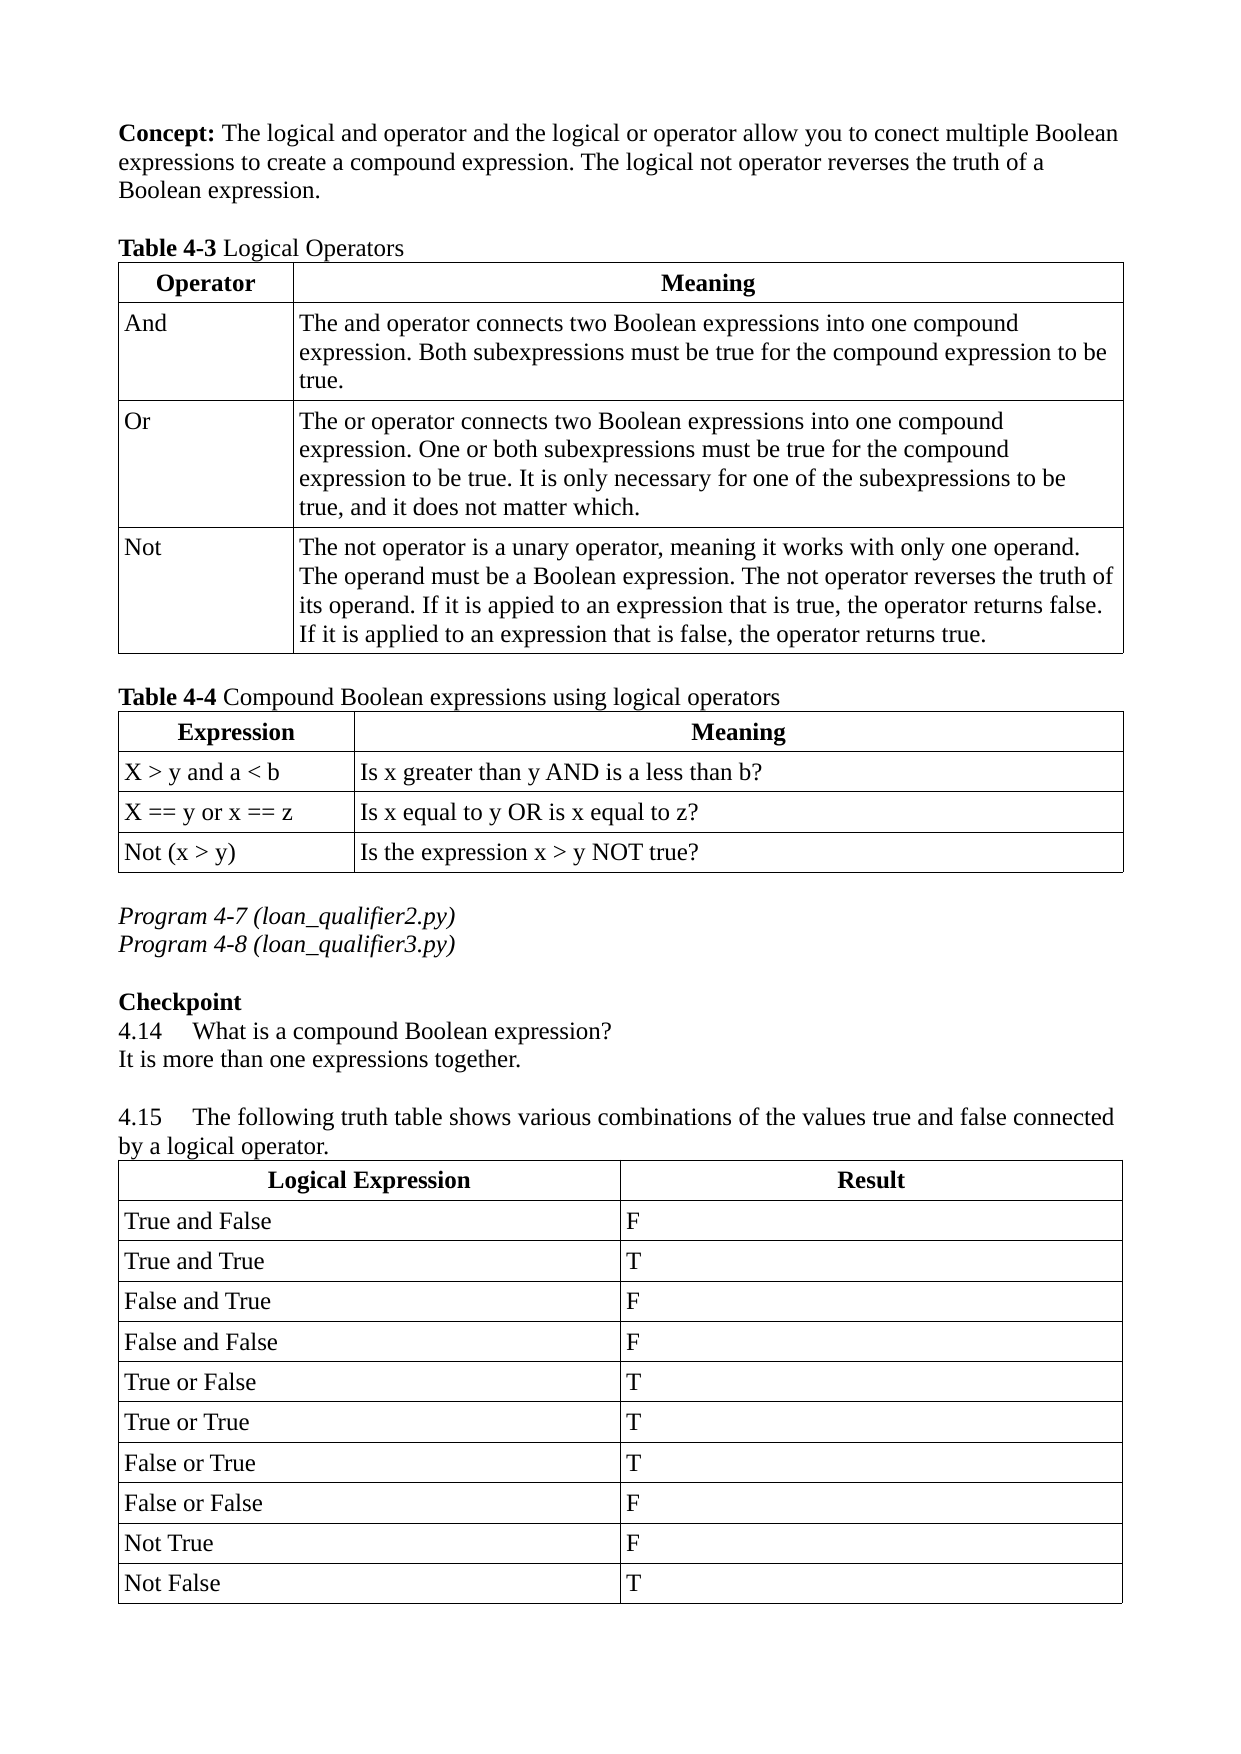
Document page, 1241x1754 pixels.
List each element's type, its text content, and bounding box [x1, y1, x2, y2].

text Table 4-4 Compound Boolean expressions using logical operators [118, 682, 1122, 711]
table_cell Not False [119, 1564, 620, 1603]
text Checkpoint [118, 987, 1122, 1016]
table_cell T [621, 1564, 1122, 1603]
table_cell The or operator connects two Boolean expressions into one compound expression. One or both subexpressions must be true for the compound expression to be true. It is only necessary for one of the subexpressions to be true, and it does not matter which. [294, 401, 1123, 527]
table_cell Not True [119, 1524, 620, 1563]
table_cell False and True [119, 1282, 620, 1321]
table_cell And [119, 303, 293, 400]
text Table 4-3 Logical Operators [118, 233, 1122, 262]
text Concept: The logical and operator and the logical or operator allow you to conect multiple Boolean expressions to create a compound expression. The logical not operator reverses the truth of a Boolean expression. [118, 118, 1122, 204]
table_cell True or False [119, 1362, 620, 1401]
table_cell True and True [119, 1241, 620, 1281]
table_header Meaning [294, 263, 1123, 302]
table_header Expression [119, 712, 354, 751]
table_cell Not [119, 528, 293, 653]
table_cell Is the expression x > y NOT true? [355, 833, 1123, 872]
table_header Operator [119, 263, 293, 302]
table_header Logical Expression [119, 1161, 620, 1200]
table_cell F [621, 1282, 1122, 1321]
table_cell Is x greater than y AND is a less than b? [355, 752, 1123, 791]
table_cell F [621, 1524, 1122, 1563]
table_cell F [621, 1201, 1122, 1240]
text 4.14 What is a compound Boolean expression? [118, 1016, 1122, 1044]
table_cell F [621, 1322, 1122, 1361]
table_cell T [621, 1362, 1122, 1401]
table_cell X == y or x == z [119, 792, 354, 832]
text 4.15 The following truth table shows various combinations of the values true and false connected by a logical operator. [118, 1102, 1122, 1159]
text Program 4-7 (loan_qualifier2.py) [118, 901, 1122, 929]
table_header Meaning [355, 712, 1123, 751]
table_cell False or False [119, 1483, 620, 1522]
table_cell The and operator connects two Boolean expressions into one compound expression. Both subexpressions must be true for the compound expression to be true. [294, 303, 1123, 400]
table_cell F [621, 1483, 1122, 1522]
table_cell X > y and a < b [119, 752, 354, 791]
table_cell False or True [119, 1443, 620, 1482]
table_cell T [621, 1241, 1122, 1281]
text It is more than one expressions together. [118, 1044, 1122, 1073]
table_cell False and False [119, 1322, 620, 1361]
table_cell The not operator is a unary operator, meaning it works with only one operand. The operand must be a Boolean expression. The not operator reverses the truth of its operand. If it is appied to an expression that is true, the operator returns false. If it is applied to an expression that is false, the operator returns true. [294, 528, 1123, 653]
table_cell True and False [119, 1201, 620, 1240]
table_cell True or True [119, 1402, 620, 1442]
table_cell T [621, 1443, 1122, 1482]
table_cell Or [119, 401, 293, 527]
table_cell T [621, 1402, 1122, 1442]
table_cell Not (x > y) [119, 833, 354, 872]
table_cell Is x equal to y OR is x equal to z? [355, 792, 1123, 832]
table_header Result [621, 1161, 1122, 1200]
text Program 4-8 (loan_qualifier3.py) [118, 929, 1122, 958]
